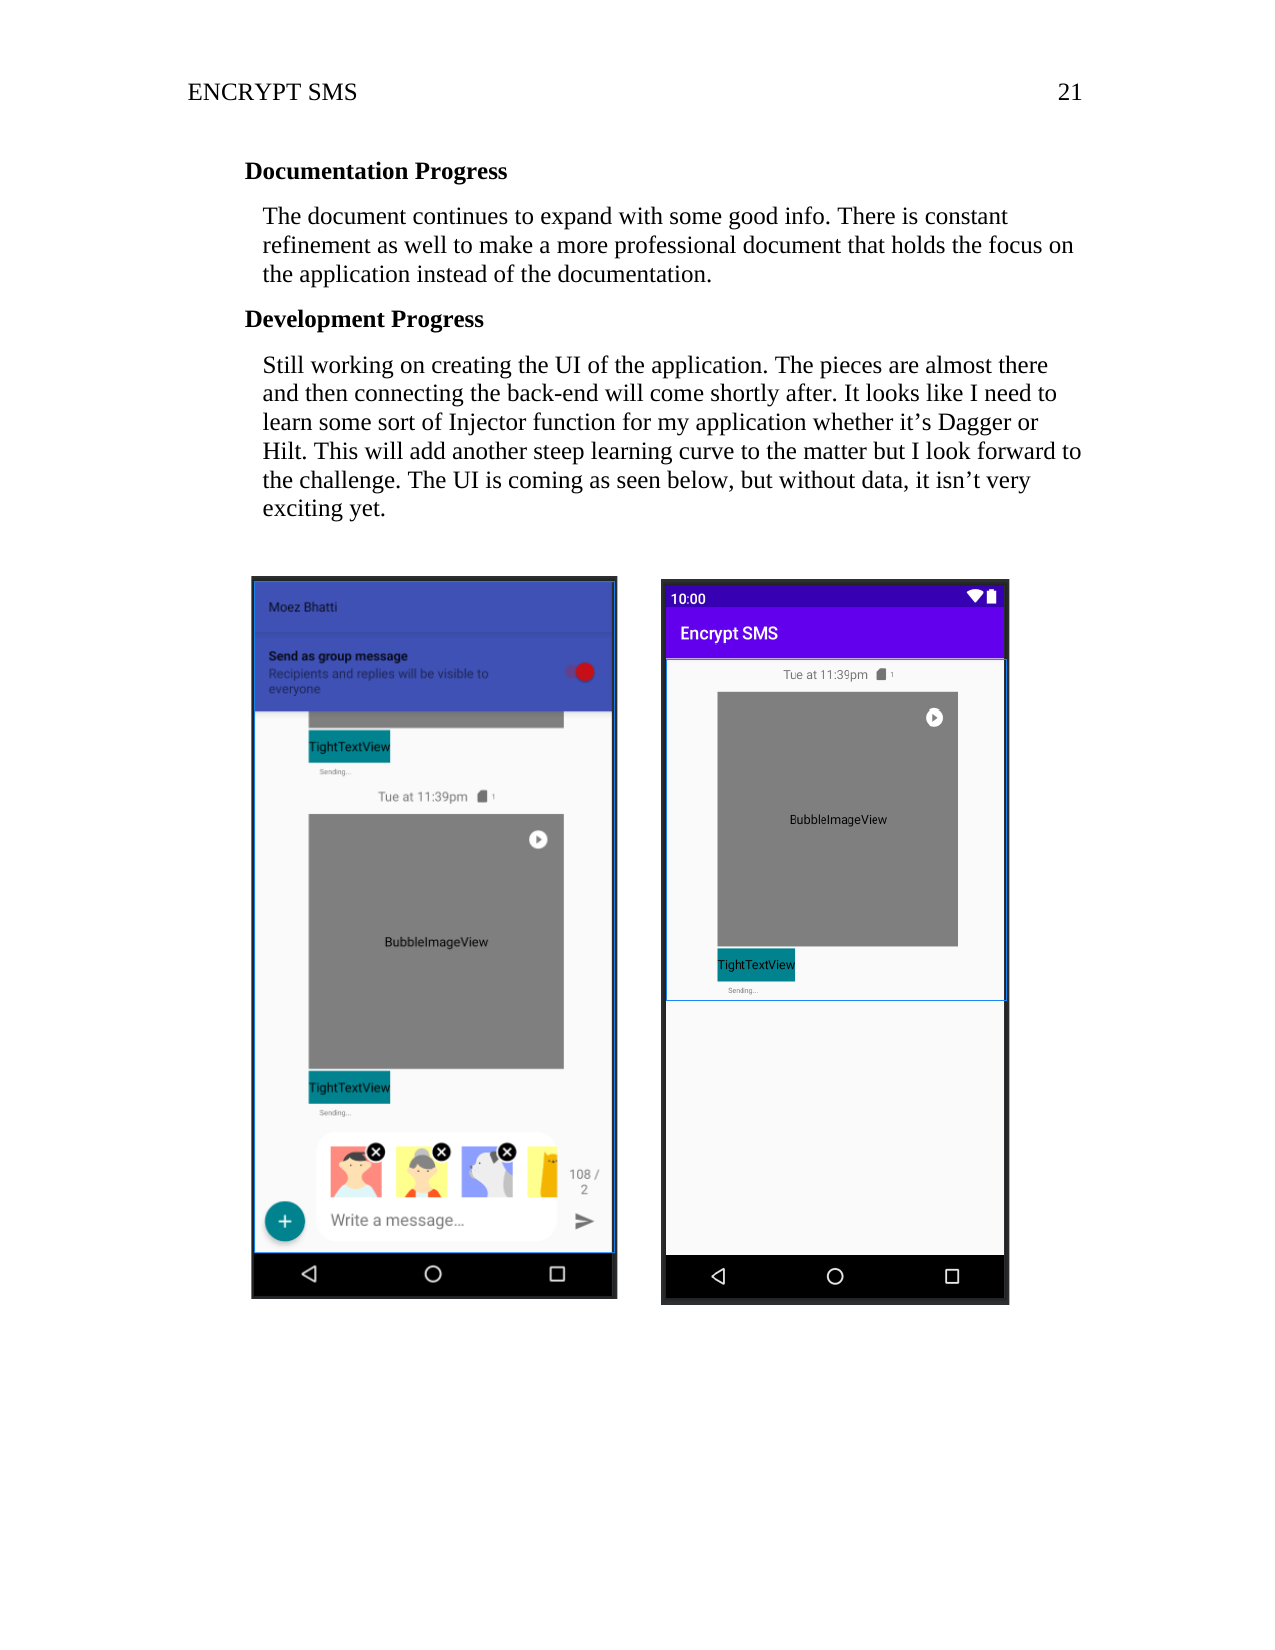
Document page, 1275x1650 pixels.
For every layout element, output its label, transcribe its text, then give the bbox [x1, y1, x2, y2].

subtitle Development Progress [244, 304, 1087, 333]
subtitle Documentation Progress [244, 156, 1087, 185]
text The document continues to expand with some good info. There is constant refinement as well to make a more professional document that holds the focus on the application instead of the documentation. [187, 201, 1087, 288]
picture [661, 579, 1010, 1305]
text Still working on creating the UI of the application. The pieces are almost there and then connecting the back-end will come shortly after. It looks like I need to learn some sort of Injector function for my application whether it’s Dagger or Hilt. This will add another steep learning curve to the matter but I look forward to the challenge. The UI is coming as seen below, but without data, it isn’t very exciting yet. [187, 350, 1087, 522]
picture [251, 576, 618, 1299]
